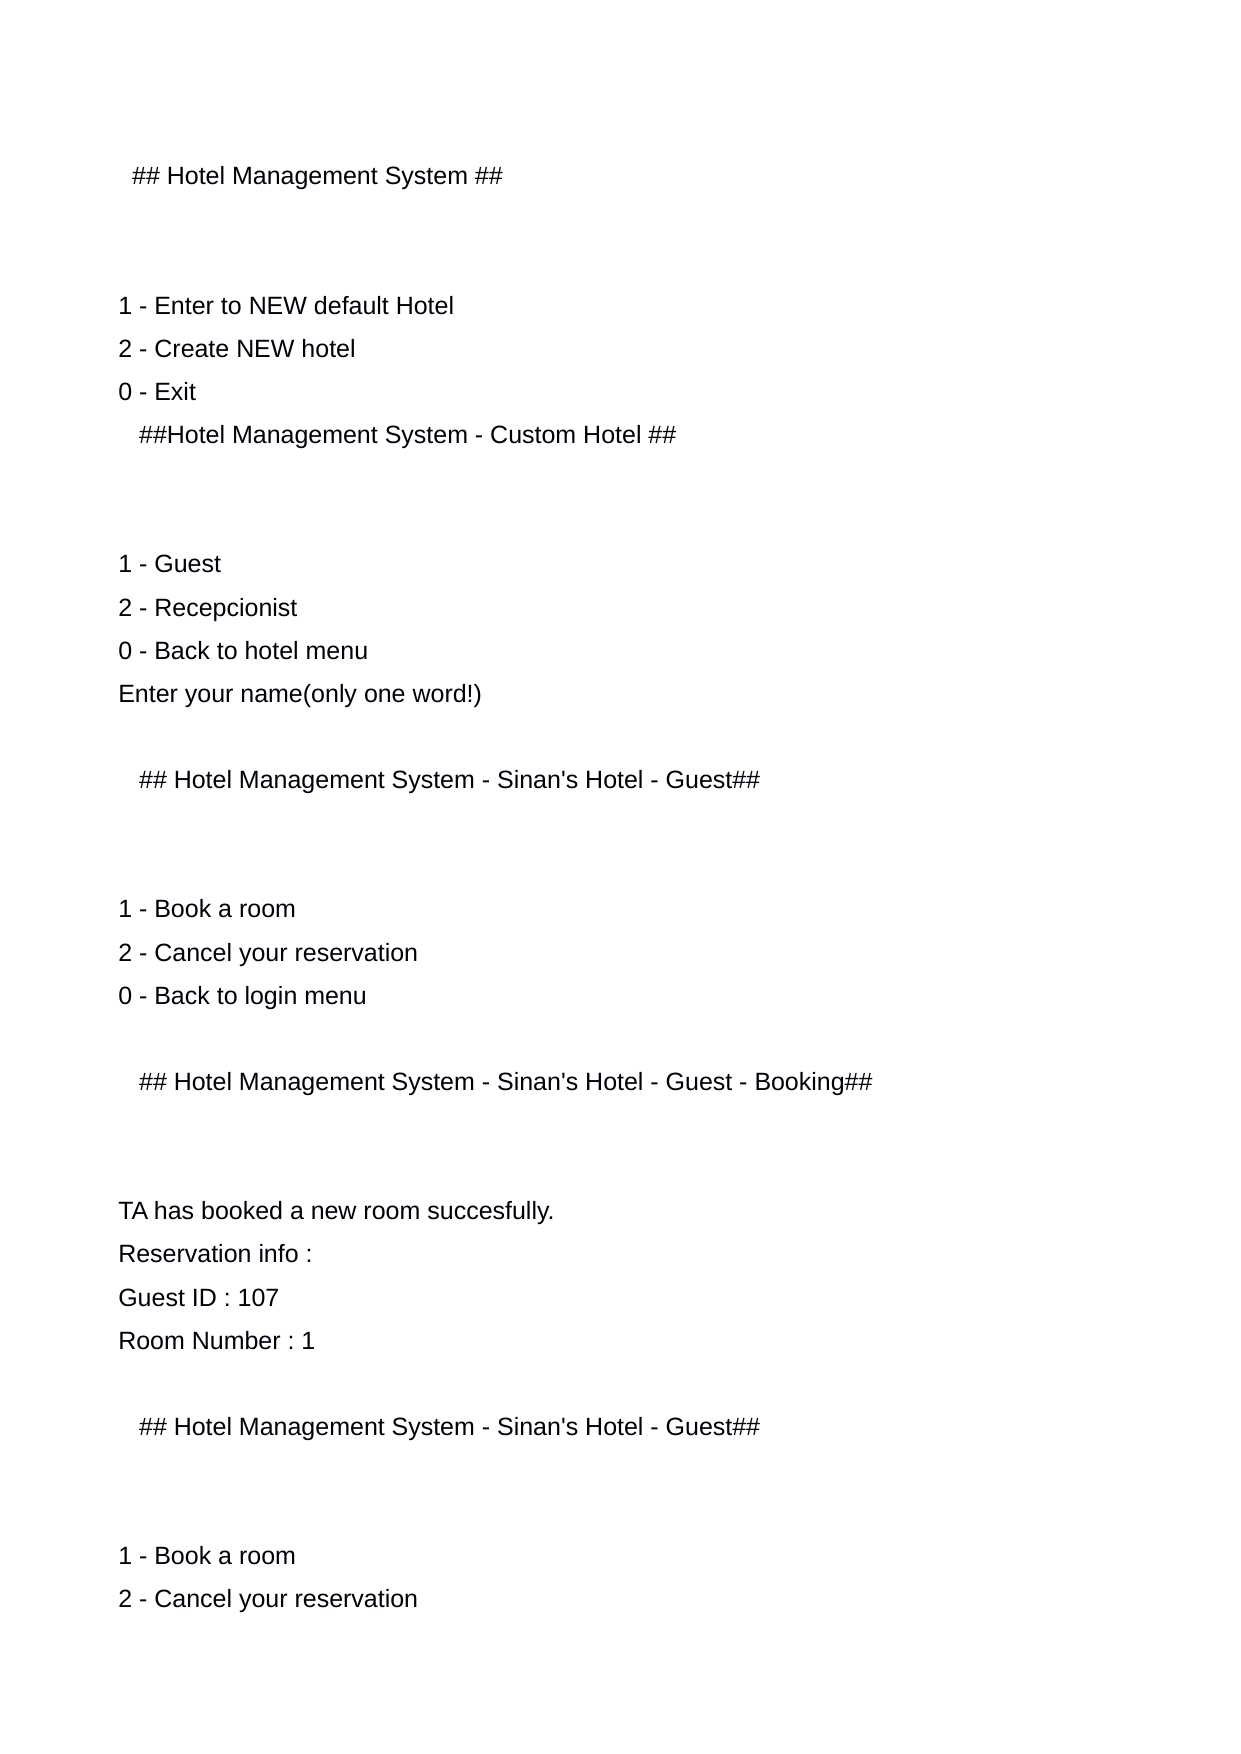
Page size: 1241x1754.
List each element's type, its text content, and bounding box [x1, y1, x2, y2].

text ##Hotel Management System - Custom Hotel ## [118, 420, 1122, 449]
text ## Hotel Management System - Sinan's Hotel - Guest## [118, 1412, 1122, 1441]
text 0 - Exit [118, 377, 1122, 406]
text 2 - Cancel your reservation [118, 1584, 1122, 1613]
text 1 - Book a room [118, 894, 1122, 923]
text Room Number : 1 [118, 1326, 1122, 1354]
text 0 - Back to hotel menu [118, 636, 1122, 664]
text 1 - Guest [118, 549, 1122, 578]
text 1 - Enter to NEW default Hotel [118, 291, 1122, 319]
text ## Hotel Management System - Sinan's Hotel - Guest## [118, 765, 1122, 794]
text 2 - Recepcionist [118, 592, 1122, 621]
text ## Hotel Management System ## [118, 161, 1122, 190]
text Enter your name(only one word!) [118, 679, 1122, 707]
text ## Hotel Management System - Sinan's Hotel - Guest - Booking## [118, 1067, 1122, 1096]
text 0 - Back to login menu [118, 981, 1122, 1009]
text 2 - Create NEW hotel [118, 334, 1122, 362]
text 1 - Book a room [118, 1541, 1122, 1570]
text Guest ID : 107 [118, 1282, 1122, 1311]
text 2 - Cancel your reservation [118, 937, 1122, 966]
text TA has booked a new room succesfully. [118, 1196, 1122, 1225]
text Reservation info : [118, 1239, 1122, 1268]
